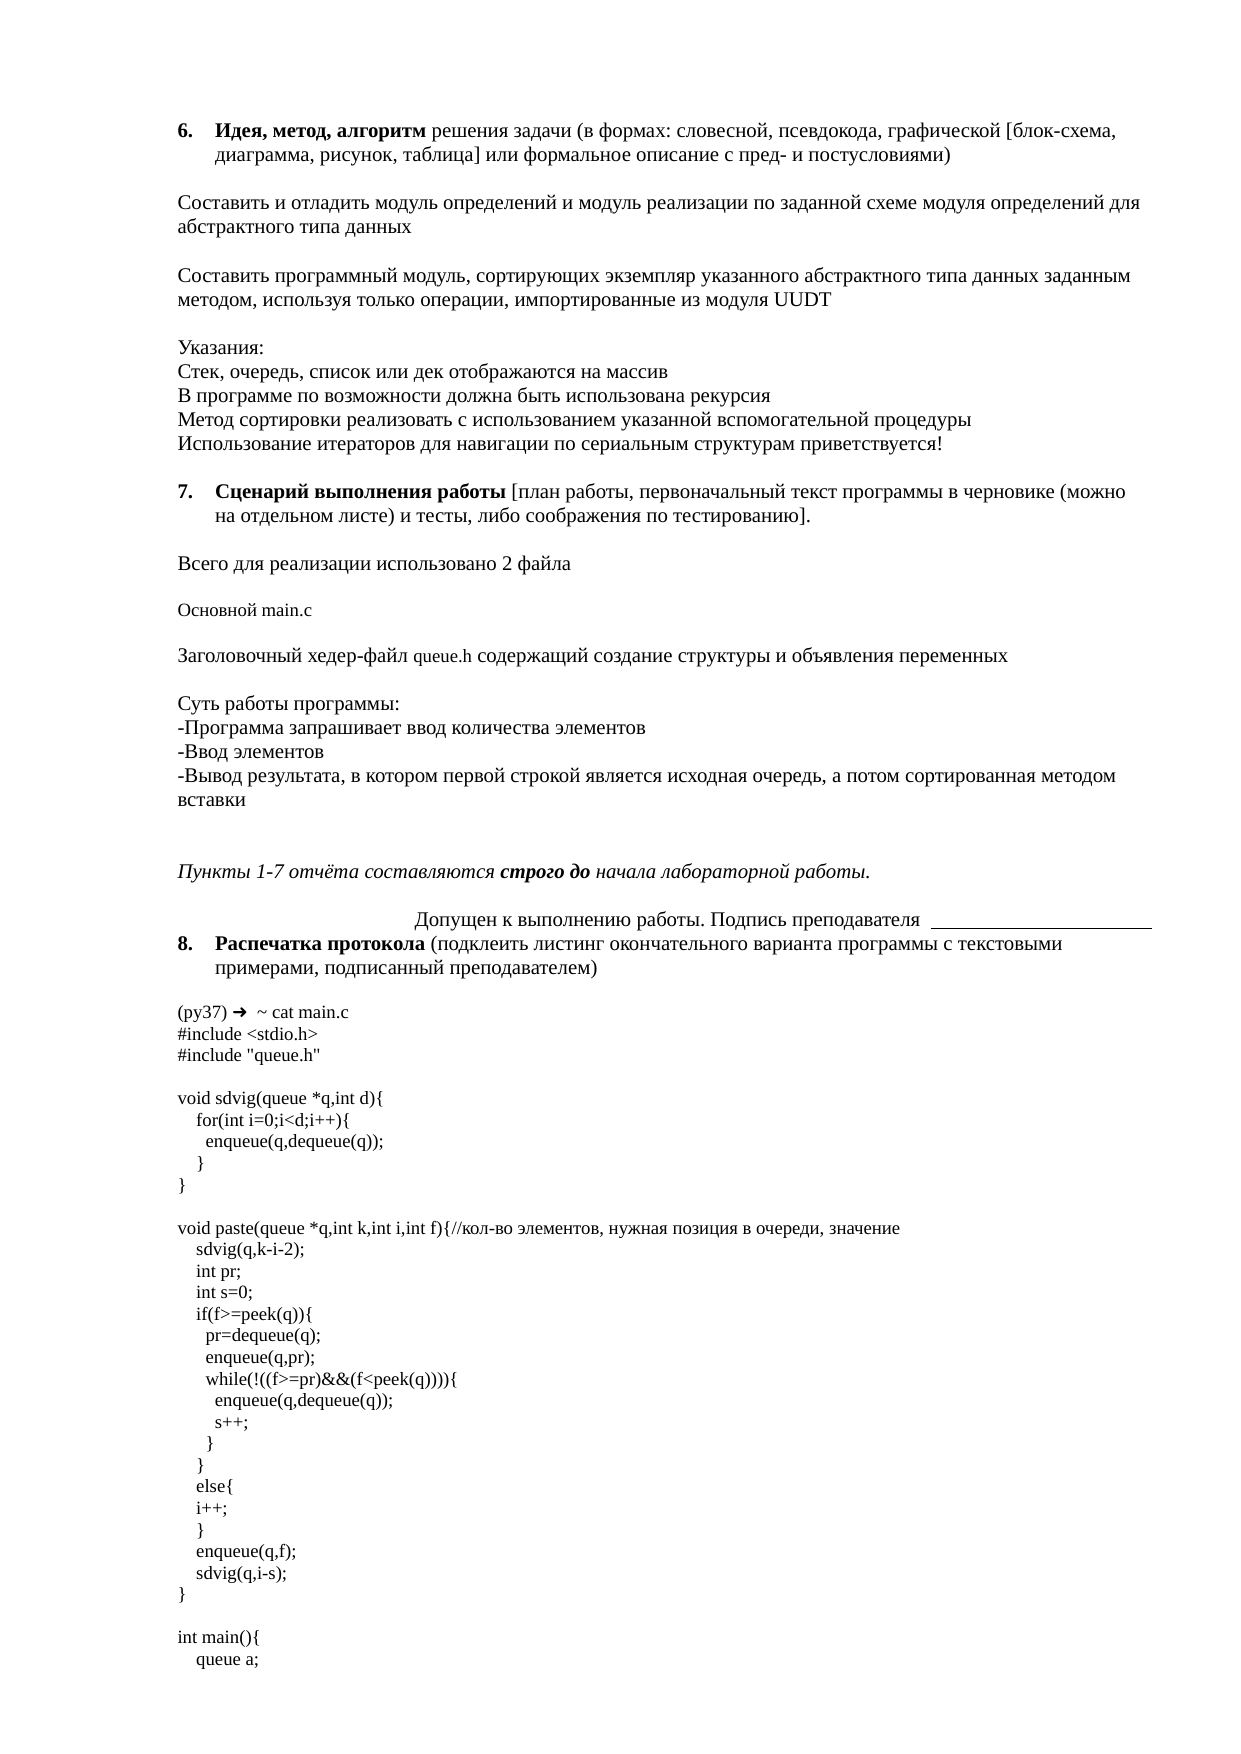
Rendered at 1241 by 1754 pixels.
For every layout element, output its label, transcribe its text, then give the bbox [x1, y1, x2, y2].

text } [177, 1454, 1152, 1475]
text Составить и отладить модуль определений и модуль реализации по заданной схеме модуля определений для абстрактного типа данных Составить программный модуль, сортирующих экземпляр указанного абстрактного типа данных заданным методом, используя только операции, импортированные из модуля UUDT Указания: Стек, очередь, список или дек отображаются на массив В программе по возможности должна быть использована рекурсия Метод сортировки реализовать с использованием указанной вспомогательной процедуры Использование итераторов для навигации по сериальным структурам приветствуется! [177, 190, 1152, 455]
text sdvig(q,i-s); [177, 1562, 1152, 1583]
text (py37) ➜ ~ cat main.c [177, 1001, 1152, 1022]
text } [177, 1173, 1152, 1195]
list Идея, метод, алгоритм решения задачи (в формах: словесной, псевдокода, графической [блок-схема, диаграмма, рисунок, таблица] или формальное описание с пред- и постусловиями) [177, 118, 1152, 166]
text Заголовочный хедер-файл queue.h содержащий создание структуры и объявления переменных Суть работы программы: -Программа запрашивает ввод количества элементов -Ввод элементов -Вывод результата, в котором первой строкой является исходная очередь, а потом сортированная методом вставки [177, 642, 1152, 811]
text enqueue(q,f); [177, 1540, 1152, 1562]
text } [177, 1152, 1152, 1173]
text for(int i=0;i<d;i++){ [177, 1109, 1152, 1130]
text sdvig(q,k-i-2); [177, 1238, 1152, 1260]
text enqueue(q,pr); [177, 1346, 1152, 1367]
text queue a; [177, 1648, 1152, 1669]
text int main(){ [177, 1626, 1152, 1648]
text void paste(queue *q,int k,int i,int f){//кол-во элементов, нужная позиция в очереди, значение [177, 1217, 1152, 1238]
text pr=dequeue(q); [177, 1324, 1152, 1346]
text Основной main.c [177, 599, 1152, 642]
list Распечатка протокола (подклеить листинг окончательного варианта программы с текстовыми примерами, подписанный преподавателем) [177, 931, 1152, 979]
text s++; [177, 1411, 1152, 1432]
text void sdvig(queue *q,int d){ [177, 1087, 1152, 1109]
text i++; [177, 1497, 1152, 1518]
text Пункты 1-7 отчёта составляются строго до начала лабораторной работы. [177, 859, 1152, 883]
text while(!((f>=pr)&&(f<peek(q)))){ [177, 1367, 1152, 1389]
text int pr; [177, 1260, 1152, 1281]
text } [177, 1518, 1152, 1540]
text #include "queue.h" [177, 1044, 1152, 1066]
text enqueue(q,dequeue(q)); [177, 1130, 1152, 1152]
text Всего для реализации использовано 2 файла [177, 551, 1152, 599]
text else{ [177, 1475, 1152, 1497]
text #include <stdio.h> [177, 1022, 1152, 1044]
text } [177, 1432, 1152, 1454]
text enqueue(q,dequeue(q)); [177, 1389, 1152, 1411]
text int s=0; [177, 1281, 1152, 1303]
list Сценарий выполнения работы [план работы, первоначальный текст программы в черновике (можно на отдельном листе) и тесты, либо соображения по тестированию]. [177, 479, 1152, 527]
text if(f>=peek(q)){ [177, 1303, 1152, 1324]
text } [177, 1583, 1152, 1605]
text Допущен к выполнению работы. Подпись преподавателя [177, 907, 1152, 931]
